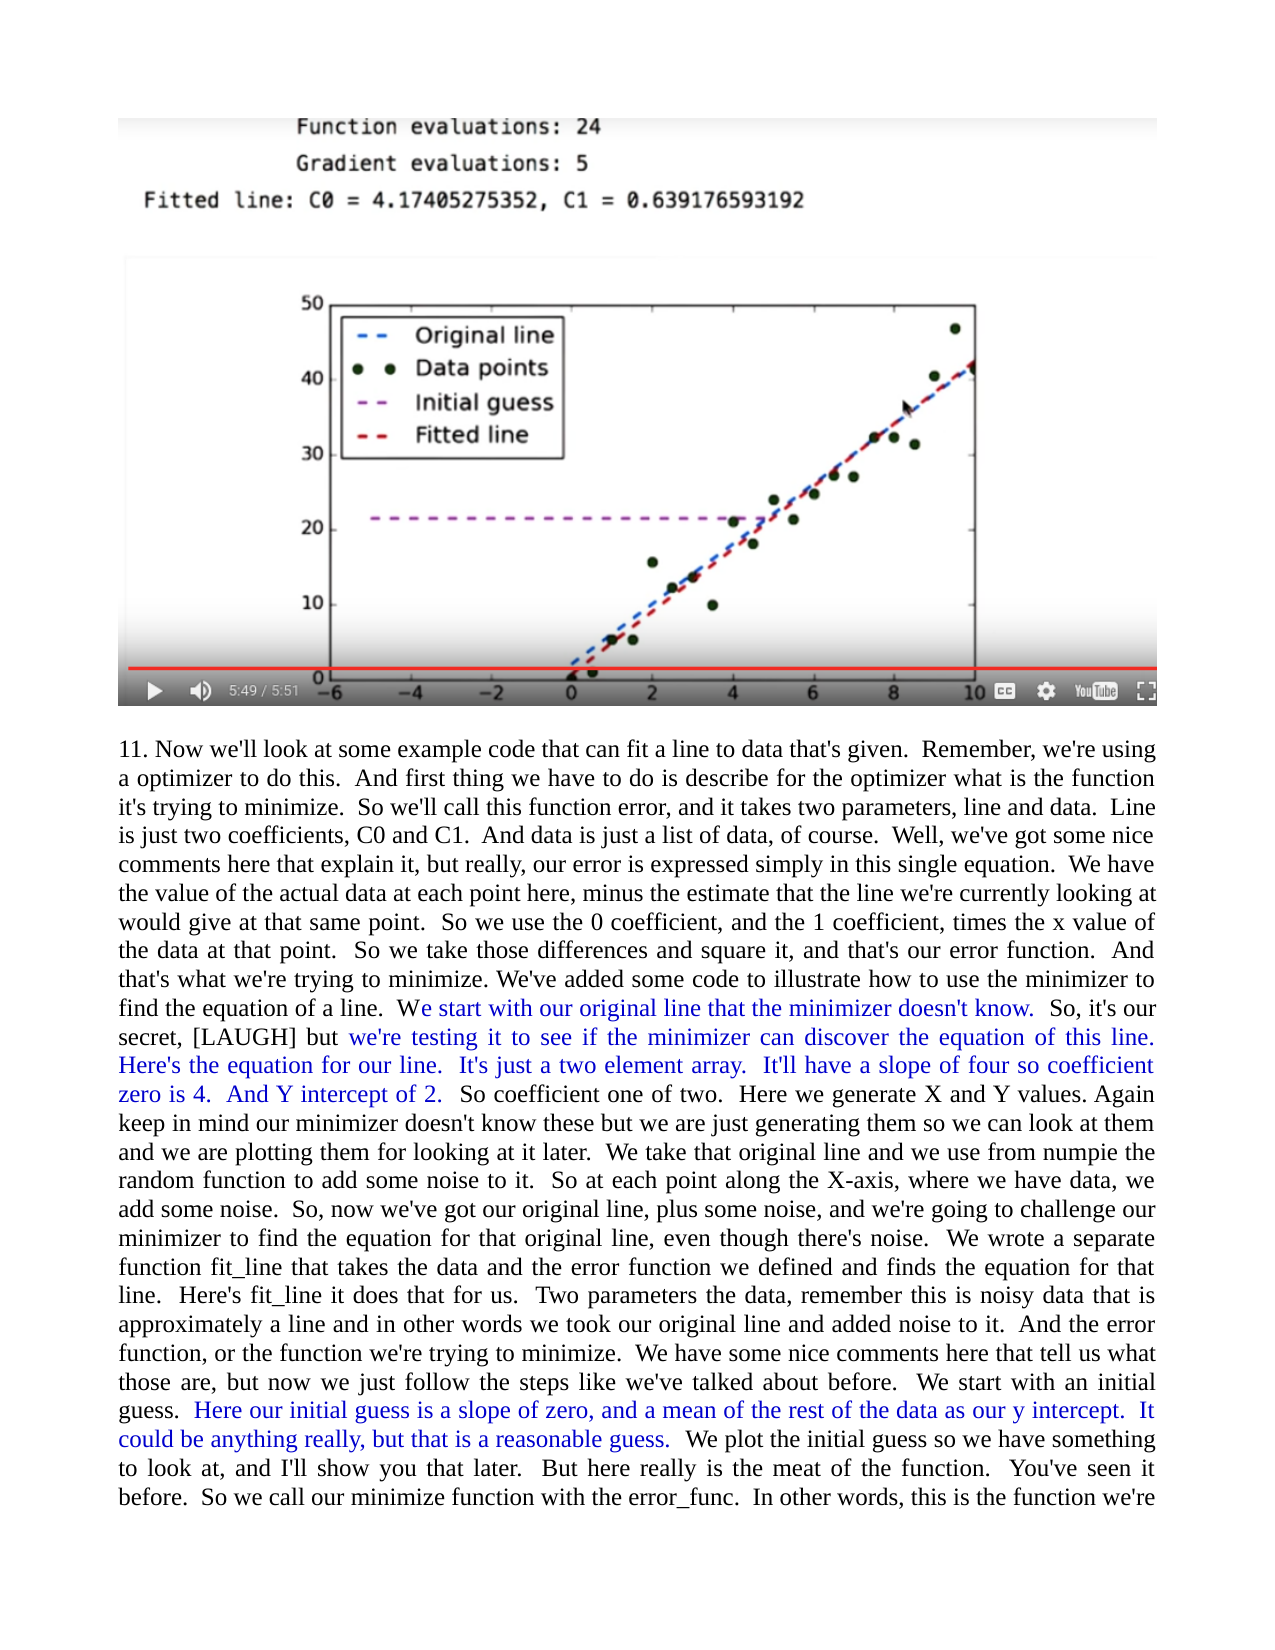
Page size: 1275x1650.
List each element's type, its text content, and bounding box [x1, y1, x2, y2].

text 11. Now we'll look at some example code that can fit a line to data that's given. Remember, we're using a optimizer to do this. And first thing we have to do is describe for the optimizer what is the function it's trying to minimize. So we'll call this function error, and it takes two parameters, line and data. Line is just two coefficients, C0 and C1. And data is just a list of data, of course. Well, we've got some nice comments here that explain it, but really, our error is expressed simply in this single equation. We have the value of the actual data at each point here, minus the estimate that the line we're currently looking at would give at that same point. So we use the 0 coefficient, and the 1 coefficient, times the x value of the data at that point. So we take those differences and square it, and that's our error function. And that's what we're trying to minimize. We've added some code to illustrate how to use the minimizer to find the equation of a line. We start with our original line that the minimizer doesn't know. So, it's our secret, [LAUGH] but we're testing it to see if the minimizer can discover the equation of this line. Here's the equation for our line. It's just a two element array. It'll have a slope of four so coefficient zero is 4. And Y intercept of 2. So coefficient one of two. Here we generate X and Y values. Again keep in mind our minimizer doesn't know these but we are just generating them so we can look at them and we are plotting them for looking at it later. We take that original line and we use from numpie the random function to add some noise to it. So at each point along the X-axis, where we have data, we add some noise. So, now we've got our original line, plus some noise, and we're going to challenge our minimizer to find the equation for that original line, even though there's noise. We wrote a separate function fit_line that takes the data and the error function we defined and finds the equation for that line. Here's fit_line it does that for us. Two parameters the data, remember this is noisy data that is approximately a line and in other words we took our original line and added noise to it. And the error function, or the function we're trying to minimize. We have some nice comments here that tell us what those are, but now we just follow the steps like we've talked about before. We start with an initial guess. Here our initial guess is a slope of zero, and a mean of the rest of the data as our y intercept. It could be anything really, but that is a reasonable guess. We plot the initial guess so we have something to look at, and I'll show you that later. But here really is the meat of the function. You've seen it before. So we call our minimize function with the error_func. In other words, this is the function we're [118, 734, 1157, 1510]
picture [118, 118, 1157, 706]
